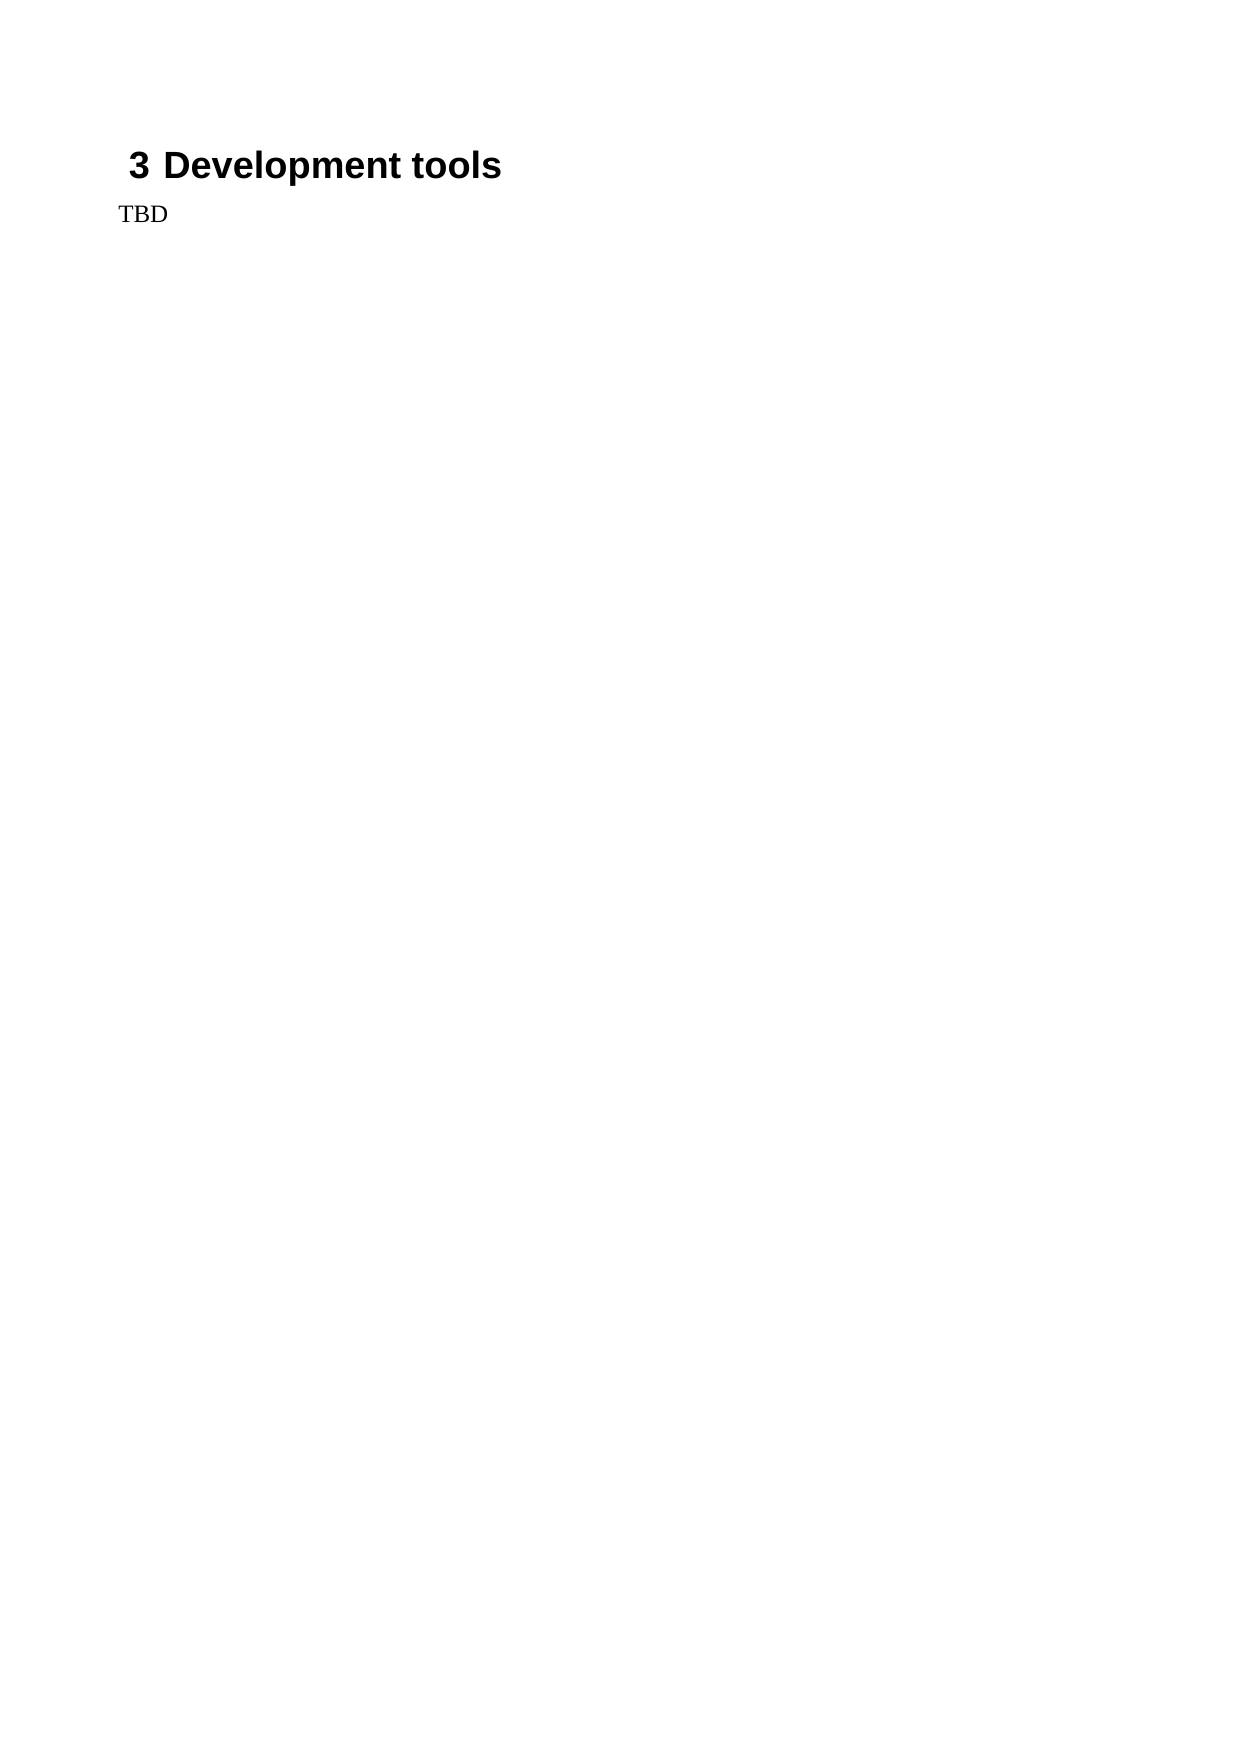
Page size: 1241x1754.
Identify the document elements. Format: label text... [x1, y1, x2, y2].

subtitle Development tools [118, 143, 1122, 187]
text TBD [118, 199, 1122, 228]
